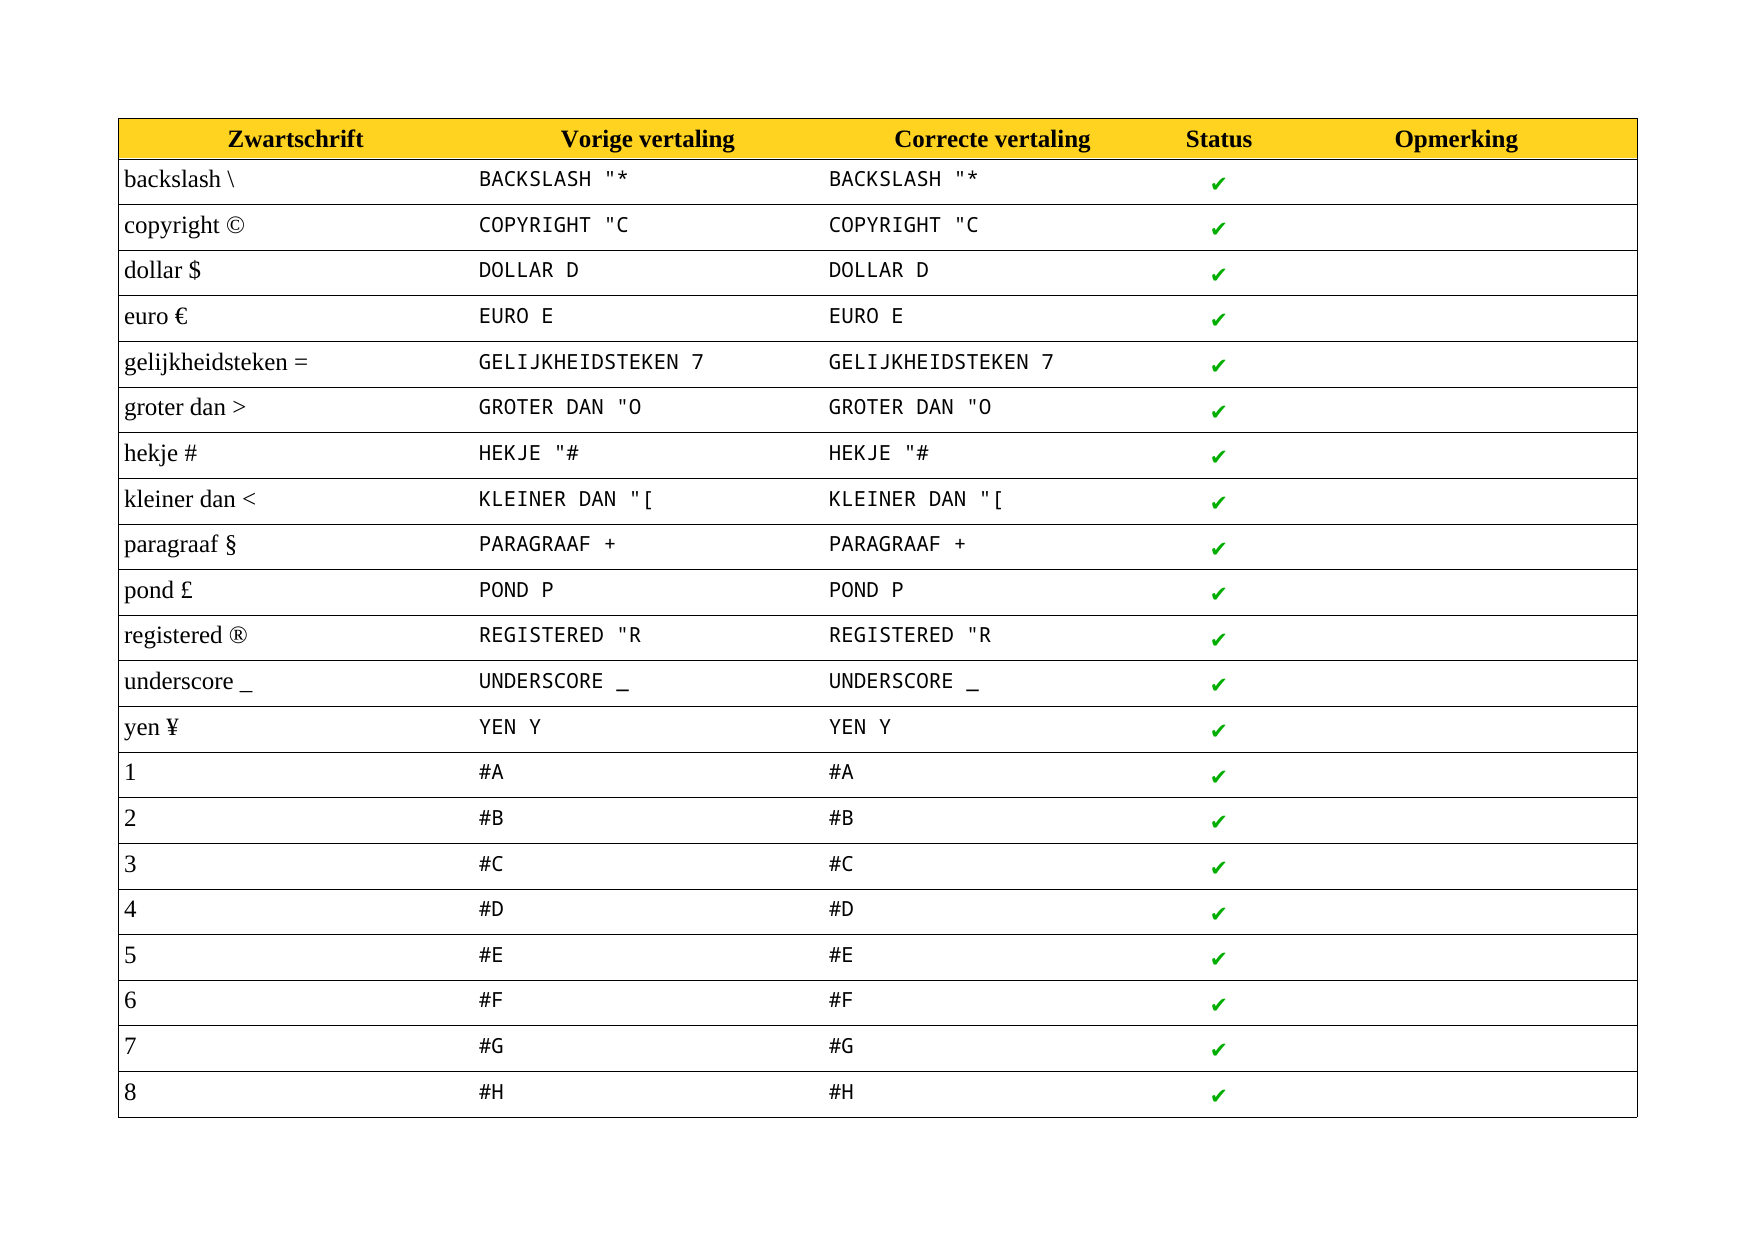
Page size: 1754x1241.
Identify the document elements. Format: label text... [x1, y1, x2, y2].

table_cell DOLLAR D [823, 251, 1162, 295]
table_cell kleiner dan < [119, 479, 473, 523]
table_cell REGISTERED "R [473, 616, 823, 660]
table_cell ✔ [1162, 433, 1276, 478]
table_cell [1276, 570, 1637, 615]
table_cell gelijkheidsteken = [119, 342, 473, 387]
table_cell COPYRIGHT "C [473, 205, 823, 250]
table_cell #E [473, 935, 823, 980]
table_cell ✔ [1162, 935, 1276, 980]
table_cell KLEINER DAN "[ [823, 479, 1162, 523]
table_header Vorige vertaling [473, 119, 823, 158]
table_cell EURO E [823, 296, 1162, 341]
table_cell UNDERSCORE _ [823, 661, 1162, 706]
table_cell ✔ [1162, 479, 1276, 523]
table_cell underscore _ [119, 661, 473, 706]
table_cell [1276, 844, 1637, 888]
table_cell 6 [119, 981, 473, 1025]
table_cell #C [473, 844, 823, 888]
table_cell ✔ [1162, 388, 1276, 432]
table_cell 4 [119, 890, 473, 934]
table_cell [1276, 1026, 1637, 1071]
table_cell dollar $ [119, 251, 473, 295]
table_cell #A [473, 753, 823, 797]
table_header Correcte vertaling [823, 119, 1162, 158]
table_cell hekje # [119, 433, 473, 478]
table_cell #E [823, 935, 1162, 980]
table_cell euro € [119, 296, 473, 341]
table_cell #F [823, 981, 1162, 1025]
table_cell ✔ [1162, 981, 1276, 1025]
table_cell POND P [823, 570, 1162, 615]
table_cell [1276, 160, 1637, 204]
table_cell UNDERSCORE _ [473, 661, 823, 706]
table_header Opmerking [1276, 119, 1637, 158]
table_cell [1276, 525, 1637, 569]
table_cell #B [823, 798, 1162, 843]
table_cell ✔ [1162, 251, 1276, 295]
table_cell ✔ [1162, 890, 1276, 934]
table_cell HEKJE "# [473, 433, 823, 478]
table_cell ✔ [1162, 570, 1276, 615]
table_cell #D [473, 890, 823, 934]
table_cell ✔ [1162, 296, 1276, 341]
table_cell #H [473, 1072, 823, 1117]
table_cell groter dan > [119, 388, 473, 432]
table_cell [1276, 798, 1637, 843]
table_cell #A [823, 753, 1162, 797]
table_cell ✔ [1162, 616, 1276, 660]
table_cell pond £ [119, 570, 473, 615]
table_cell BACKSLASH "* [473, 160, 823, 204]
table_cell ✔ [1162, 707, 1276, 752]
table_cell GELIJKHEIDSTEKEN 7 [823, 342, 1162, 387]
table_cell ✔ [1162, 844, 1276, 888]
table_cell YEN Y [823, 707, 1162, 752]
table_header Status [1162, 119, 1276, 158]
table_cell [1276, 616, 1637, 660]
table_cell ✔ [1162, 342, 1276, 387]
table_cell [1276, 479, 1637, 523]
table_cell ✔ [1162, 798, 1276, 843]
table_cell GROTER DAN "O [473, 388, 823, 432]
table_cell 5 [119, 935, 473, 980]
table_cell registered ® [119, 616, 473, 660]
table_cell [1276, 342, 1637, 387]
table_cell 3 [119, 844, 473, 888]
table_cell #D [823, 890, 1162, 934]
table_cell [1276, 251, 1637, 295]
table_cell [1276, 661, 1637, 706]
table_cell ✔ [1162, 661, 1276, 706]
table_cell #F [473, 981, 823, 1025]
table_cell POND P [473, 570, 823, 615]
table_cell REGISTERED "R [823, 616, 1162, 660]
table_cell PARAGRAAF + [823, 525, 1162, 569]
table_cell copyright © [119, 205, 473, 250]
table_cell [1276, 935, 1637, 980]
table_cell YEN Y [473, 707, 823, 752]
table_cell HEKJE "# [823, 433, 1162, 478]
table_cell [1276, 205, 1637, 250]
table_cell paragraaf § [119, 525, 473, 569]
table_cell #C [823, 844, 1162, 888]
table_cell PARAGRAAF + [473, 525, 823, 569]
table_cell [1276, 890, 1637, 934]
table_cell 2 [119, 798, 473, 843]
table_cell 7 [119, 1026, 473, 1071]
table_cell [1276, 707, 1637, 752]
table_cell ✔ [1162, 205, 1276, 250]
table_cell [1276, 981, 1637, 1025]
table_cell ✔ [1162, 1026, 1276, 1071]
table_cell GROTER DAN "O [823, 388, 1162, 432]
table_cell [1276, 433, 1637, 478]
table_cell ✔ [1162, 753, 1276, 797]
table_cell [1276, 753, 1637, 797]
table_cell #G [823, 1026, 1162, 1071]
table_cell #G [473, 1026, 823, 1071]
table_cell yen ¥ [119, 707, 473, 752]
table_cell [1276, 296, 1637, 341]
table_header Zwartschrift [119, 119, 473, 158]
table_cell #B [473, 798, 823, 843]
table_cell EURO E [473, 296, 823, 341]
table_cell #H [823, 1072, 1162, 1117]
table_cell DOLLAR D [473, 251, 823, 295]
table_cell ✔ [1162, 1072, 1276, 1117]
table_cell 1 [119, 753, 473, 797]
table_cell [1276, 388, 1637, 432]
table_cell 8 [119, 1072, 473, 1117]
table_cell GELIJKHEIDSTEKEN 7 [473, 342, 823, 387]
table_cell KLEINER DAN "[ [473, 479, 823, 523]
table_cell ✔ [1162, 160, 1276, 204]
table_cell ✔ [1162, 525, 1276, 569]
table_cell [1276, 1072, 1637, 1117]
table_cell BACKSLASH "* [823, 160, 1162, 204]
table_cell backslash \ [119, 160, 473, 204]
table_cell COPYRIGHT "C [823, 205, 1162, 250]
